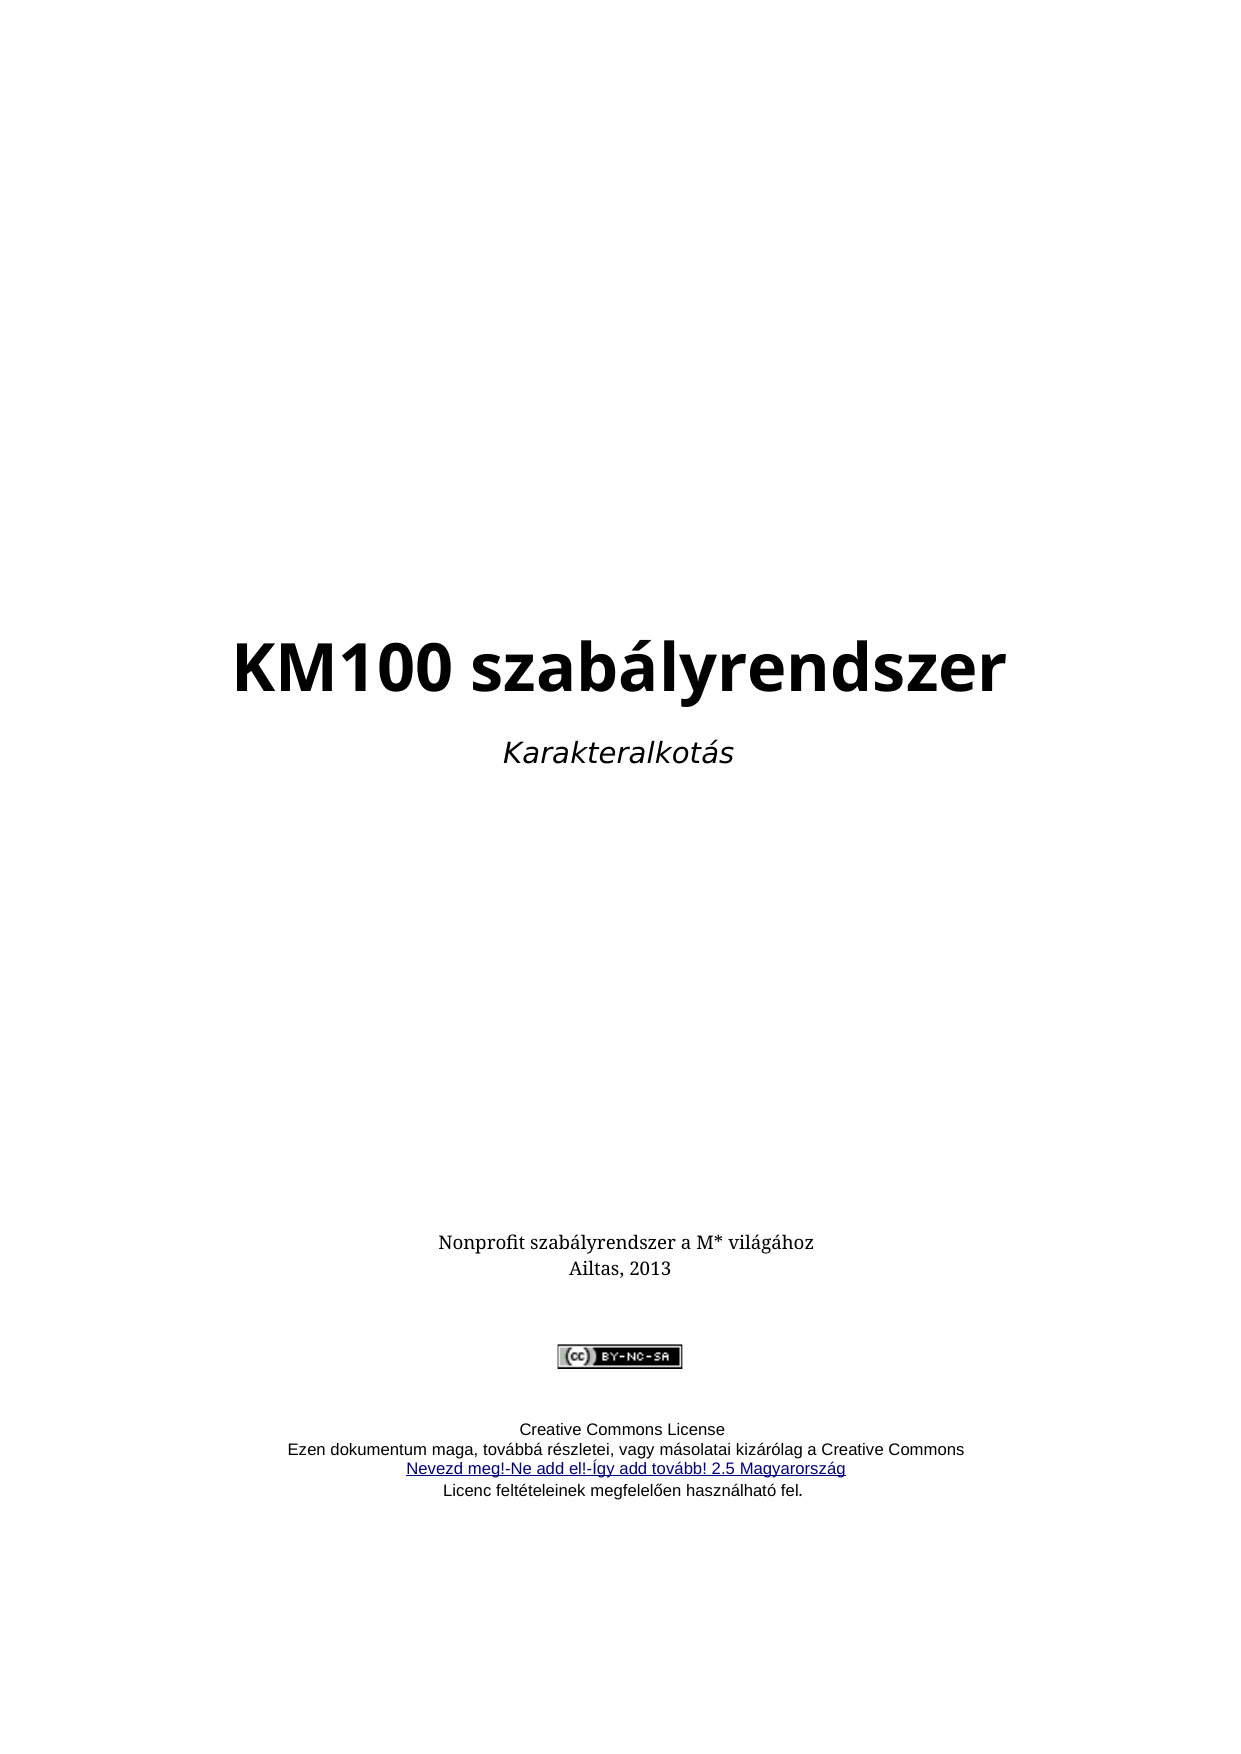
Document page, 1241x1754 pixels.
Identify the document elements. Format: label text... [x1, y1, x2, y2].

text Creative Commons License [118, 1394, 1122, 1440]
text Licenc feltételeinek megfelelően használható fel. [118, 1478, 1122, 1501]
text Ezen dokumentum maga, továbbá részletei, vagy másolatai kizárólag a Creative Commons [118, 1440, 1122, 1459]
picture [557, 1343, 683, 1369]
subtitle Karakteralkotás [118, 736, 1122, 771]
text Nonprofit szabályrendszer a M* világához Ailtas, 2013 [118, 1229, 1122, 1281]
text Nevezd meg!-Ne add el!-Így add tovább! 2.5 Magyarország [118, 1459, 1122, 1478]
title KM100 szabályrendszer [118, 621, 1122, 711]
